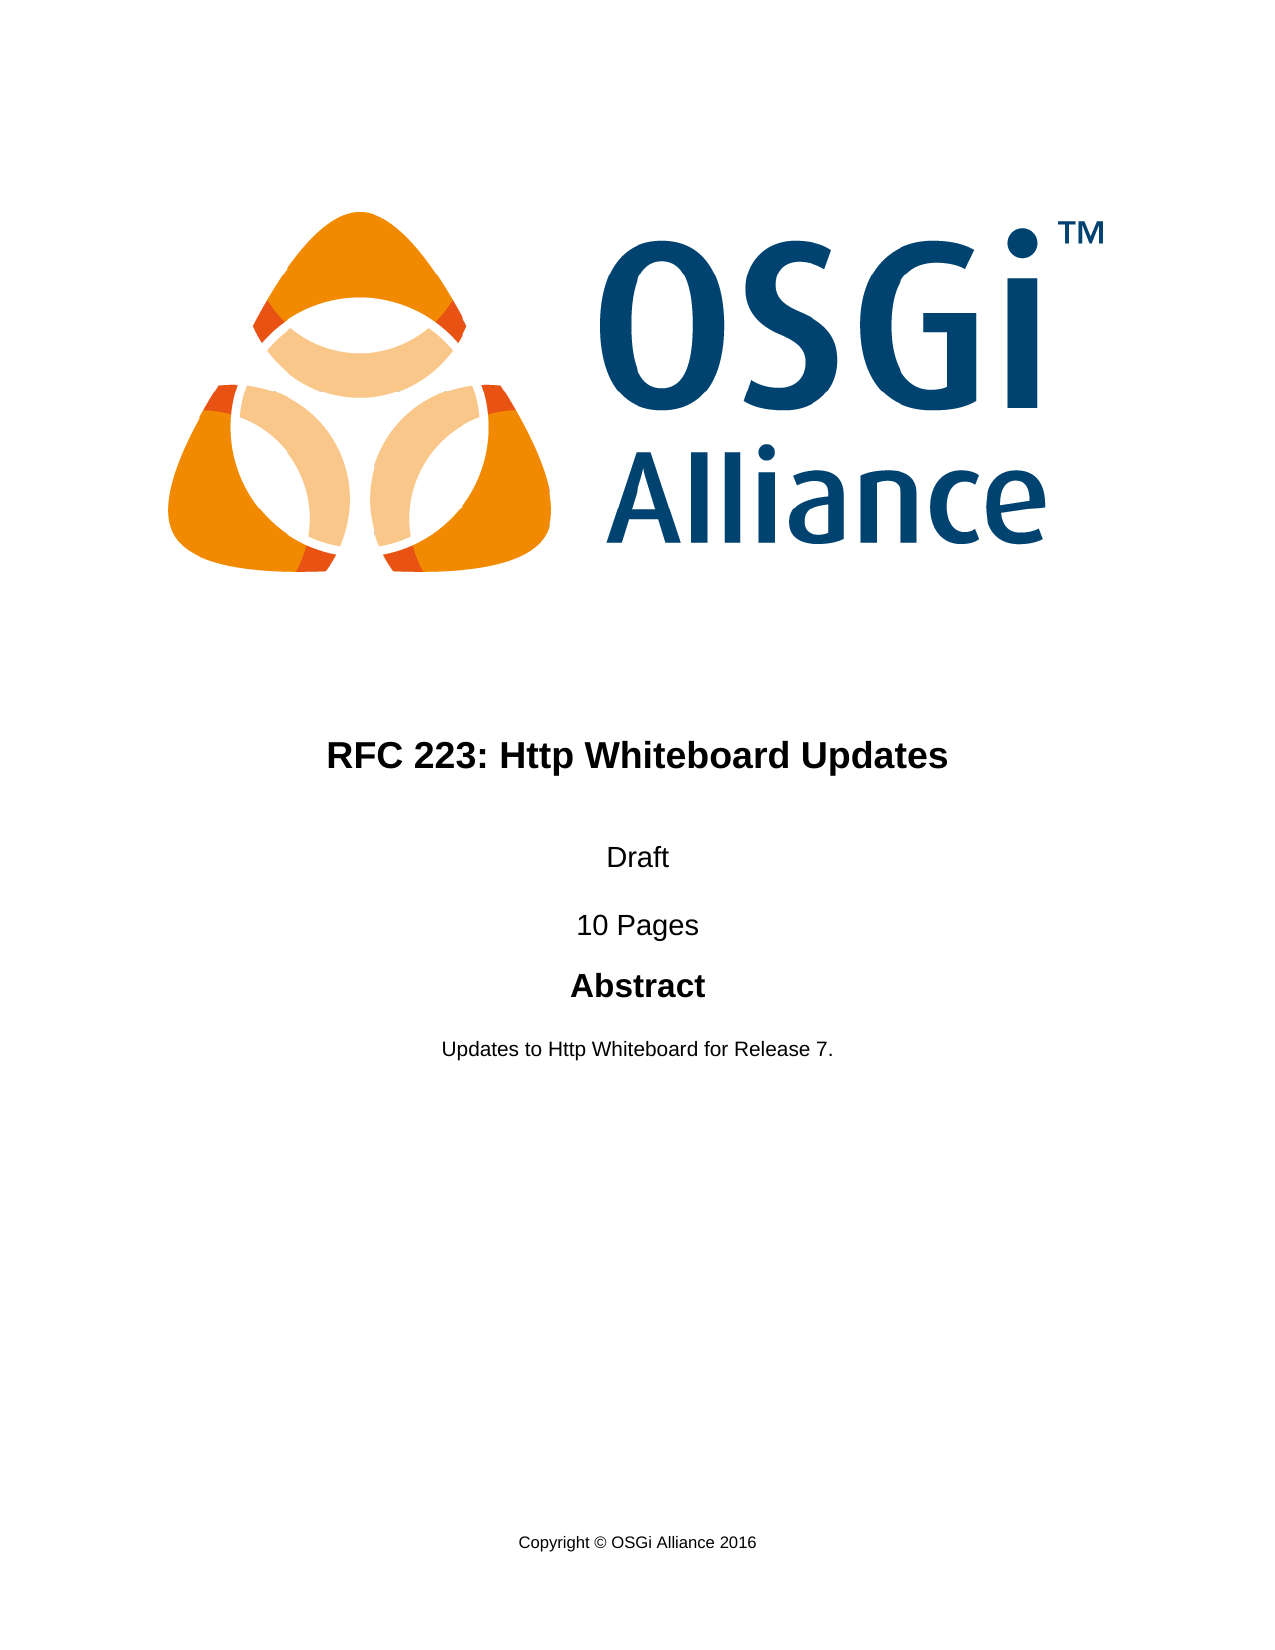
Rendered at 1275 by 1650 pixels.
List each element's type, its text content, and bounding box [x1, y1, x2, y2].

text Updates to Http Whiteboard for Release 7. [112, 1029, 1162, 1061]
title Draft 10 Pages [112, 841, 1162, 941]
title RFC 223: Http Whiteboard Updates [112, 733, 1162, 776]
text Abstract [112, 966, 1162, 1004]
picture [112, 158, 1163, 626]
